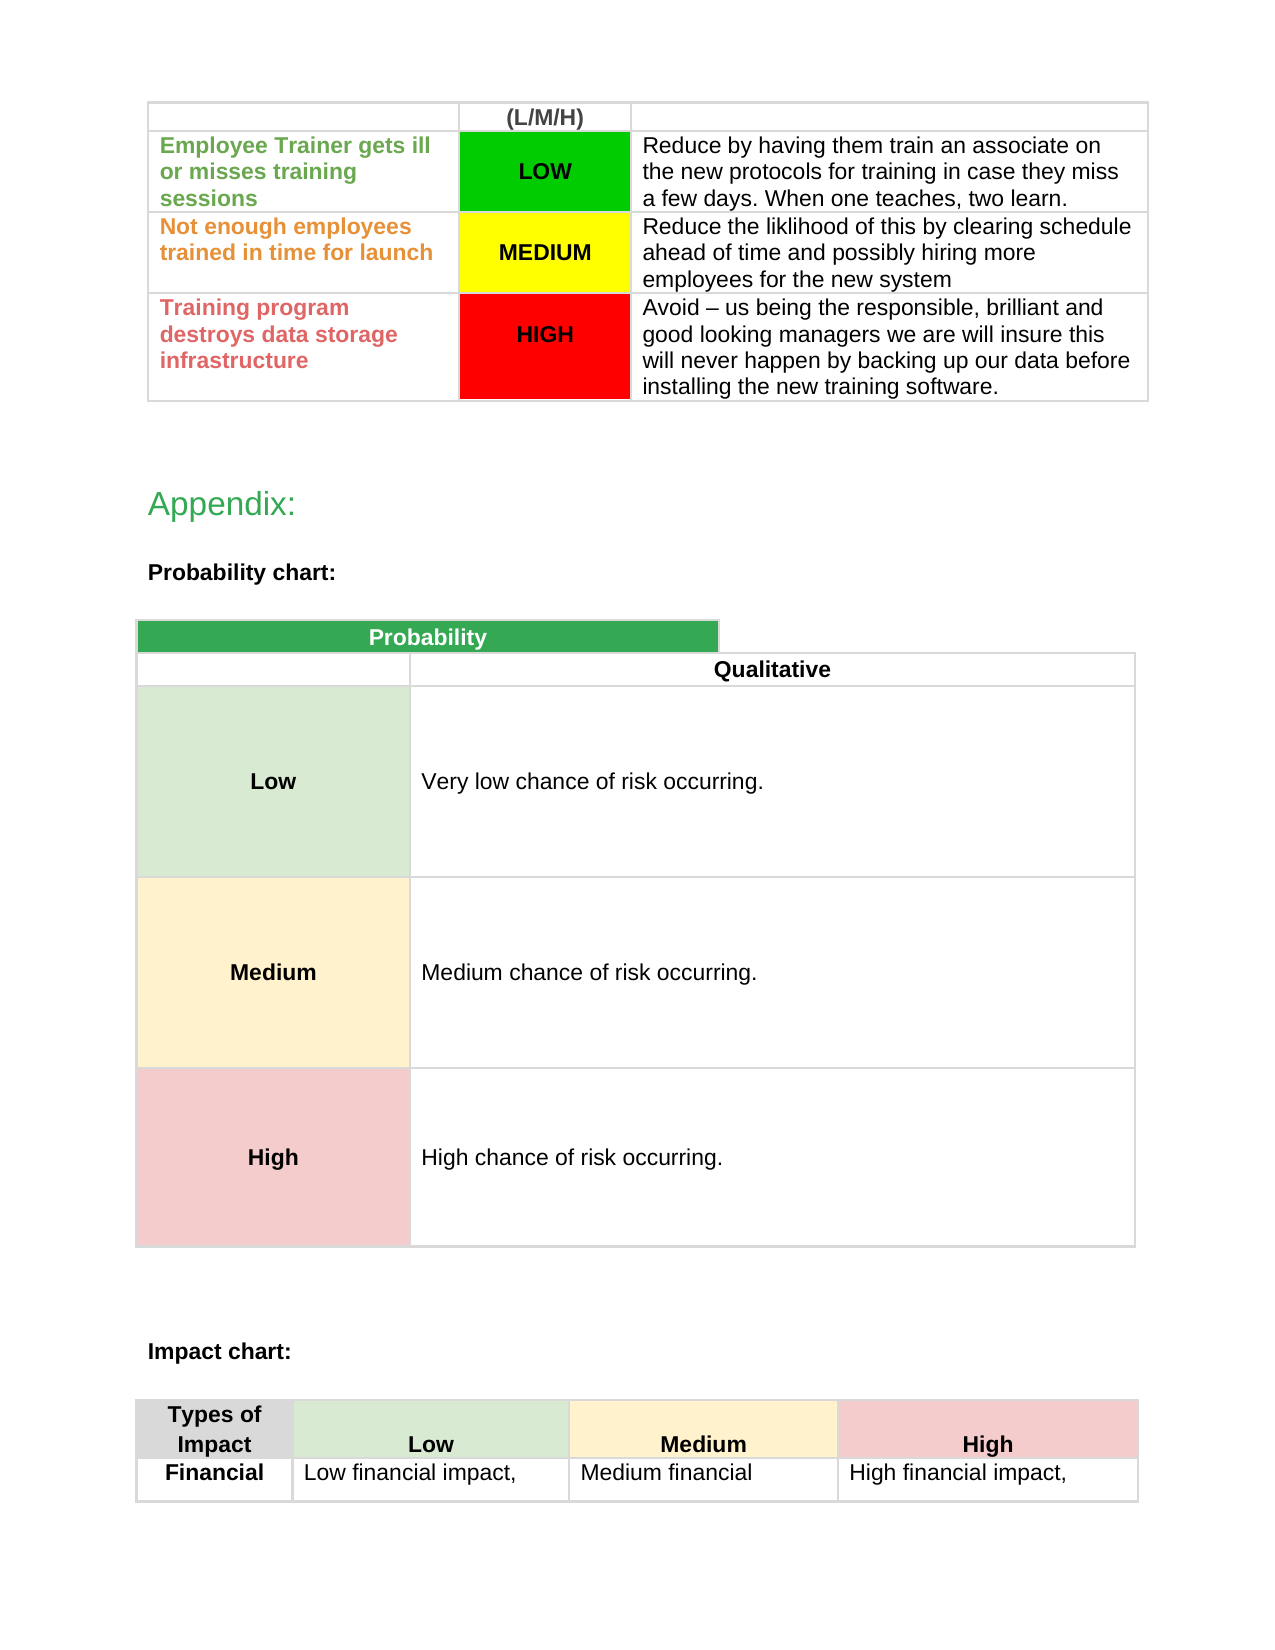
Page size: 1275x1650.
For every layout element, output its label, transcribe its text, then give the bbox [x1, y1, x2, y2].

table_cell Medium financial [570, 1459, 837, 1500]
table_cell High chance of risk occurring. [411, 1069, 1134, 1245]
table_cell Reduce the liklihood of this by clearing schedule ahead of time and possibly hiring more employees for the new system [632, 213, 1147, 292]
table_cell MEDIUM [460, 213, 630, 292]
table_cell Low financial impact, [294, 1459, 568, 1500]
table_header Types of Impact [138, 1401, 291, 1457]
table_cell Training program destroys data storage infrastructure [149, 294, 458, 399]
table_cell Avoid – us being the responsible, brilliant and good looking managers we are will insure this will never happen by backing up our data before installing the new training software. [632, 294, 1147, 399]
table_cell Qualitative [411, 654, 1134, 685]
table_cell Not enough employees trained in time for launch [149, 213, 458, 292]
table_cell Medium [138, 878, 409, 1067]
table_cell Very low chance of risk occurring. [411, 687, 1134, 876]
table_cell Low [138, 687, 409, 876]
table_header [720, 619, 1135, 652]
table_header Probability [138, 621, 718, 652]
text Appendix: [148, 484, 1127, 523]
table_header [149, 104, 458, 130]
table_header [632, 104, 1147, 130]
table_header Low [294, 1401, 568, 1457]
table_header High [839, 1401, 1137, 1457]
table_cell HIGH [460, 294, 630, 399]
table_cell [138, 654, 409, 685]
table_cell Financial [138, 1459, 291, 1500]
table_cell Employee Trainer gets ill or misses training sessions [149, 132, 458, 211]
table_cell LOW [460, 132, 630, 211]
table_header Medium [570, 1401, 837, 1457]
text Probability chart: [148, 559, 1127, 585]
table_cell High financial impact, [839, 1459, 1137, 1500]
table_cell High [138, 1069, 409, 1245]
text Impact chart: [148, 1338, 1127, 1364]
table_cell Reduce by having them train an associate on the new protocols for training in case they miss a few days. When one teaches, two learn. [632, 132, 1147, 211]
table_cell Medium chance of risk occurring. [411, 878, 1134, 1067]
table_header (L/M/H) [460, 104, 630, 130]
